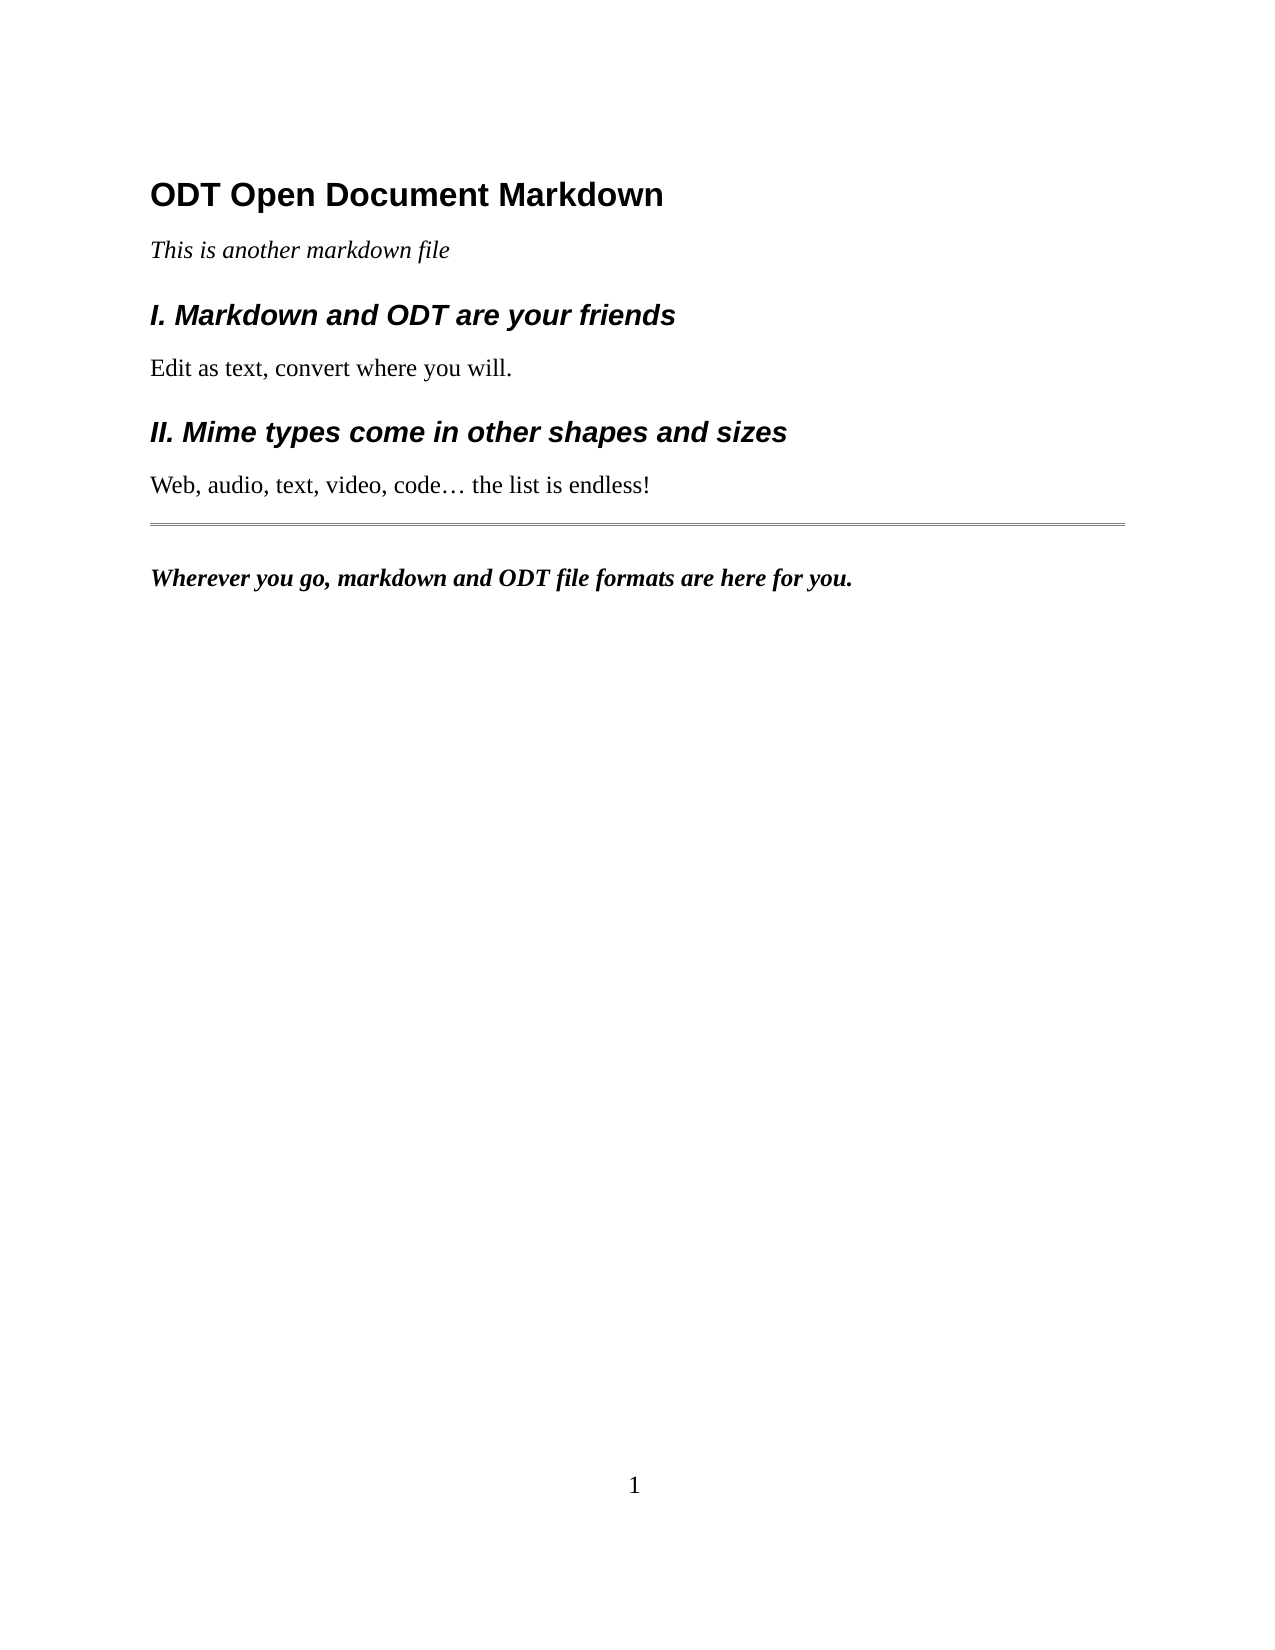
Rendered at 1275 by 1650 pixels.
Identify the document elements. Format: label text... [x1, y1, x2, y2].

text Edit as text, convert where you will. [150, 353, 1125, 382]
subtitle I. Markdown and ODT are your friends [150, 298, 1125, 331]
text Wherever you go, markdown and ODT file formats are here for you. [150, 563, 1125, 592]
text Web, audio, text, video, code… the list is endless! [150, 471, 1125, 499]
text This is another markdown file [150, 235, 1125, 264]
subtitle ODT Open Document Markdown [150, 175, 1125, 214]
subtitle II. Mime types come in other shapes and sizes [150, 416, 1125, 449]
